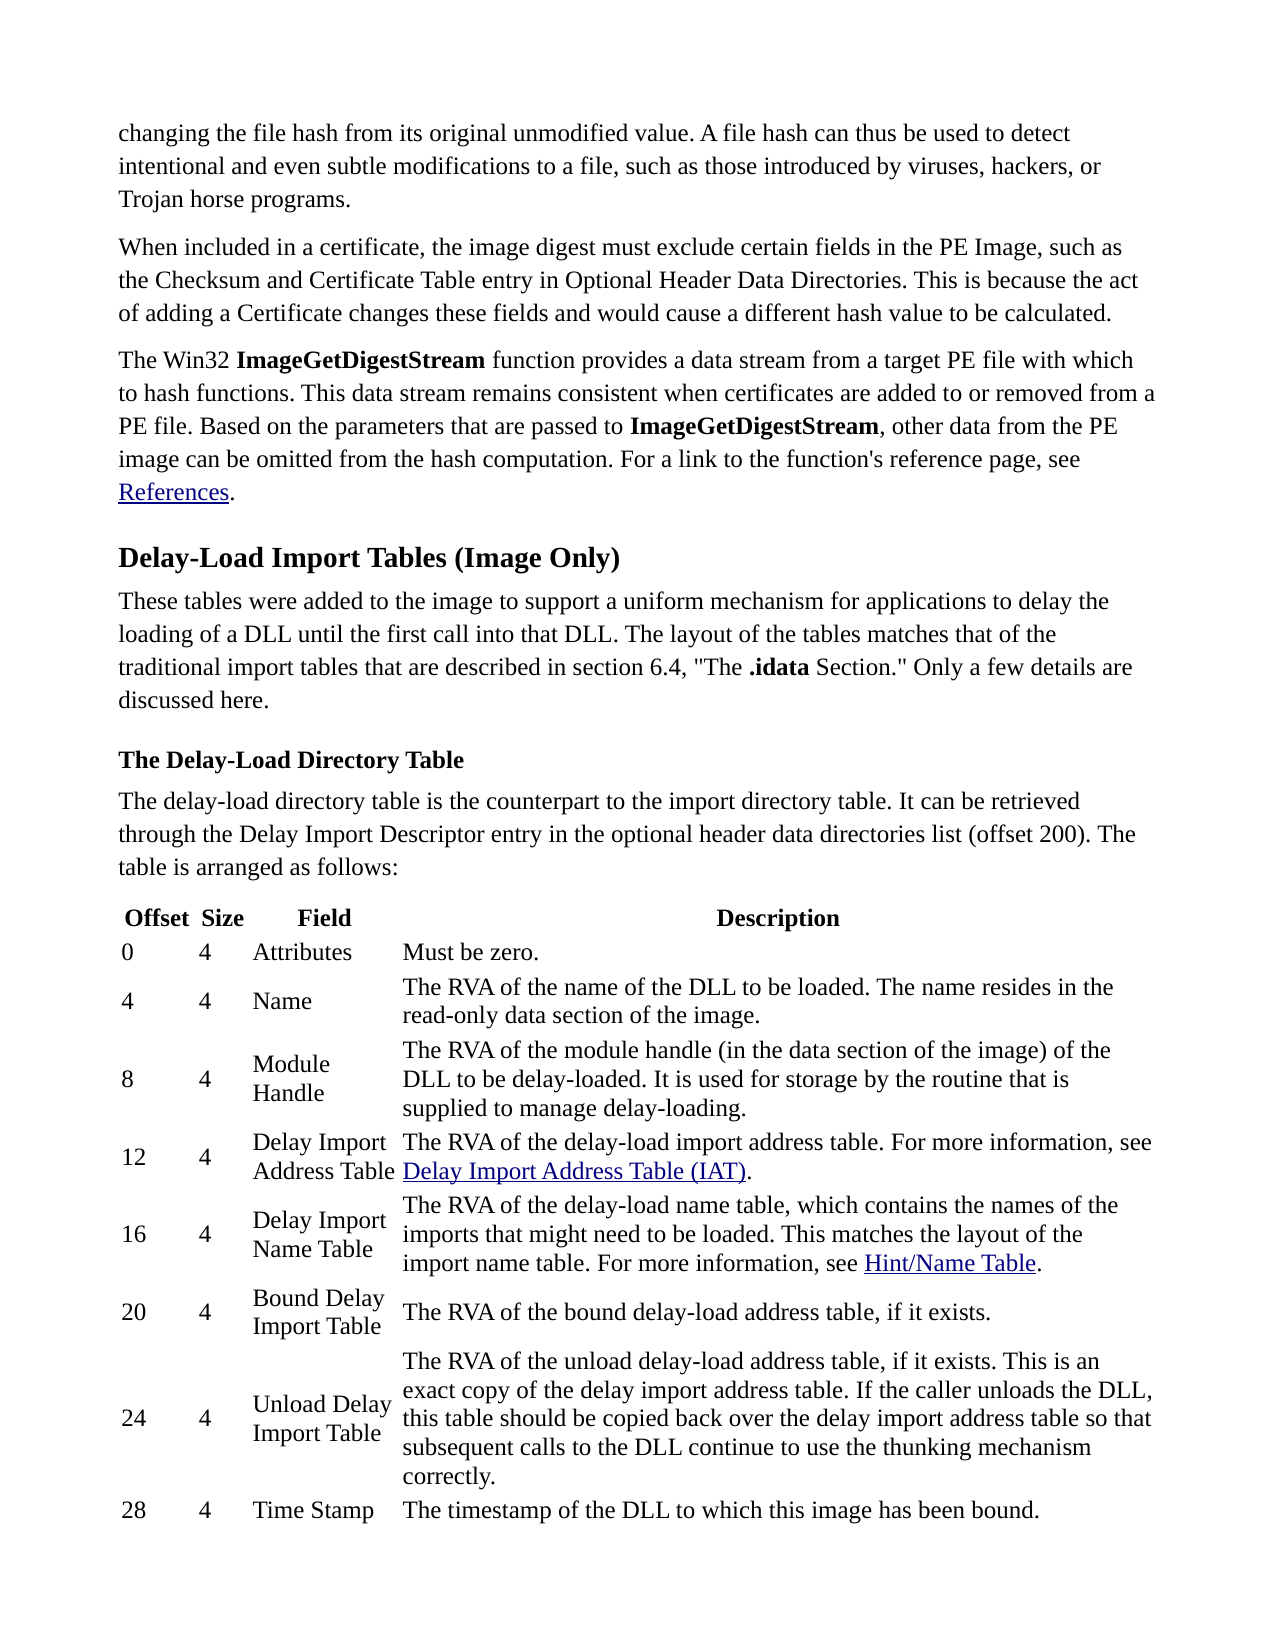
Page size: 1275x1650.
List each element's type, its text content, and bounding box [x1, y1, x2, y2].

table_cell 16 [118, 1188, 196, 1280]
table_cell The RVA of the name of the DLL to be loaded. The name resides in the read-only data section of the image. [400, 969, 1157, 1032]
table_cell 4 [196, 969, 249, 1032]
table_cell 24 [118, 1343, 196, 1493]
table_cell 4 [118, 969, 196, 1032]
text The delay-load directory table is the counterpart to the import directory table. It can be retrieved through the Delay Import Descriptor entry in the optional header data directories list (offset 200). The table is arranged as follows: [118, 786, 1157, 881]
table_cell Name [249, 969, 399, 1032]
text These tables were added to the image to support a uniform mechanism for applications to delay the loading of a DLL until the first call into that DLL. The layout of the tables matches that of the traditional import tables that are described in section 6.4, "The .idata Section." Only a few details are discussed here. [118, 586, 1157, 713]
table_header Size [196, 900, 249, 934]
table_cell Delay Import Name Table [249, 1188, 399, 1280]
table_header Description [400, 900, 1157, 934]
table_cell The RVA of the delay-load import address table. For more information, see Delay Import Address Table (IAT). [400, 1124, 1157, 1188]
table_cell The RVA of the module handle (in the data section of the image) of the DLL to be delay-loaded. It is used for storage by the routine that is supplied to manage delay-loading. [400, 1032, 1157, 1124]
table_header Field [249, 900, 399, 934]
table_cell 4 [196, 1032, 249, 1124]
table_cell 28 [118, 1493, 196, 1527]
table_cell 8 [118, 1032, 196, 1124]
table_cell The RVA of the bound delay-load address table, if it exists. [400, 1280, 1157, 1343]
table_cell 4 [196, 1280, 249, 1343]
table_cell 4 [196, 1124, 249, 1188]
table_cell 20 [118, 1280, 196, 1343]
table_cell 4 [196, 934, 249, 969]
table_header Offset [118, 900, 196, 934]
table_cell Module Handle [249, 1032, 399, 1124]
table_cell 4 [196, 1188, 249, 1280]
table_cell Unload Delay Import Table [249, 1343, 399, 1493]
table_cell Bound Delay Import Table [249, 1280, 399, 1343]
table_cell 4 [196, 1493, 249, 1527]
table_cell Time Stamp [249, 1493, 399, 1527]
table_cell Attributes [249, 934, 399, 969]
subtitle The Delay-Load Directory Table [118, 745, 1157, 774]
table_cell Delay Import Address Table [249, 1124, 399, 1188]
text The Win32 ImageGetDigestStream function provides a data stream from a target PE file with which to hash functions. This data stream remains consistent when certificates are added to or removed from a PE file. Based on the parameters that are passed to ImageGetDigestStream, other data from the PE image can be omitted from the hash computation. For a link to the function's reference page, see References. [118, 345, 1157, 506]
table_cell 12 [118, 1124, 196, 1188]
subtitle Delay-Load Import Tables (Image Only) [118, 540, 1157, 573]
text changing the file hash from its original unmodified value. A file hash can thus be used to detect intentional and even subtle modifications to a file, such as those introduced by viruses, hackers, or Trojan horse programs. [118, 118, 1157, 213]
table_cell 0 [118, 934, 196, 969]
table_cell 4 [196, 1343, 249, 1493]
table_cell The timestamp of the DLL to which this image has been bound. [400, 1493, 1157, 1527]
table_cell Must be zero. [400, 934, 1157, 969]
text When included in a certificate, the image digest must exclude certain fields in the PE Image, such as the Checksum and Certificate Table entry in Optional Header Data Directories. This is because the act of adding a Certificate changes these fields and would cause a different hash value to be calculated. [118, 232, 1157, 327]
table_cell The RVA of the delay-load name table, which contains the names of the imports that might need to be loaded. This matches the layout of the import name table. For more information, see Hint/Name Table. [400, 1188, 1157, 1280]
table_cell The RVA of the unload delay-load address table, if it exists. This is an exact copy of the delay import address table. If the caller unloads the DLL, this table should be copied back over the delay import address table so that subsequent calls to the DLL continue to use the thunking mechanism correctly. [400, 1343, 1157, 1493]
